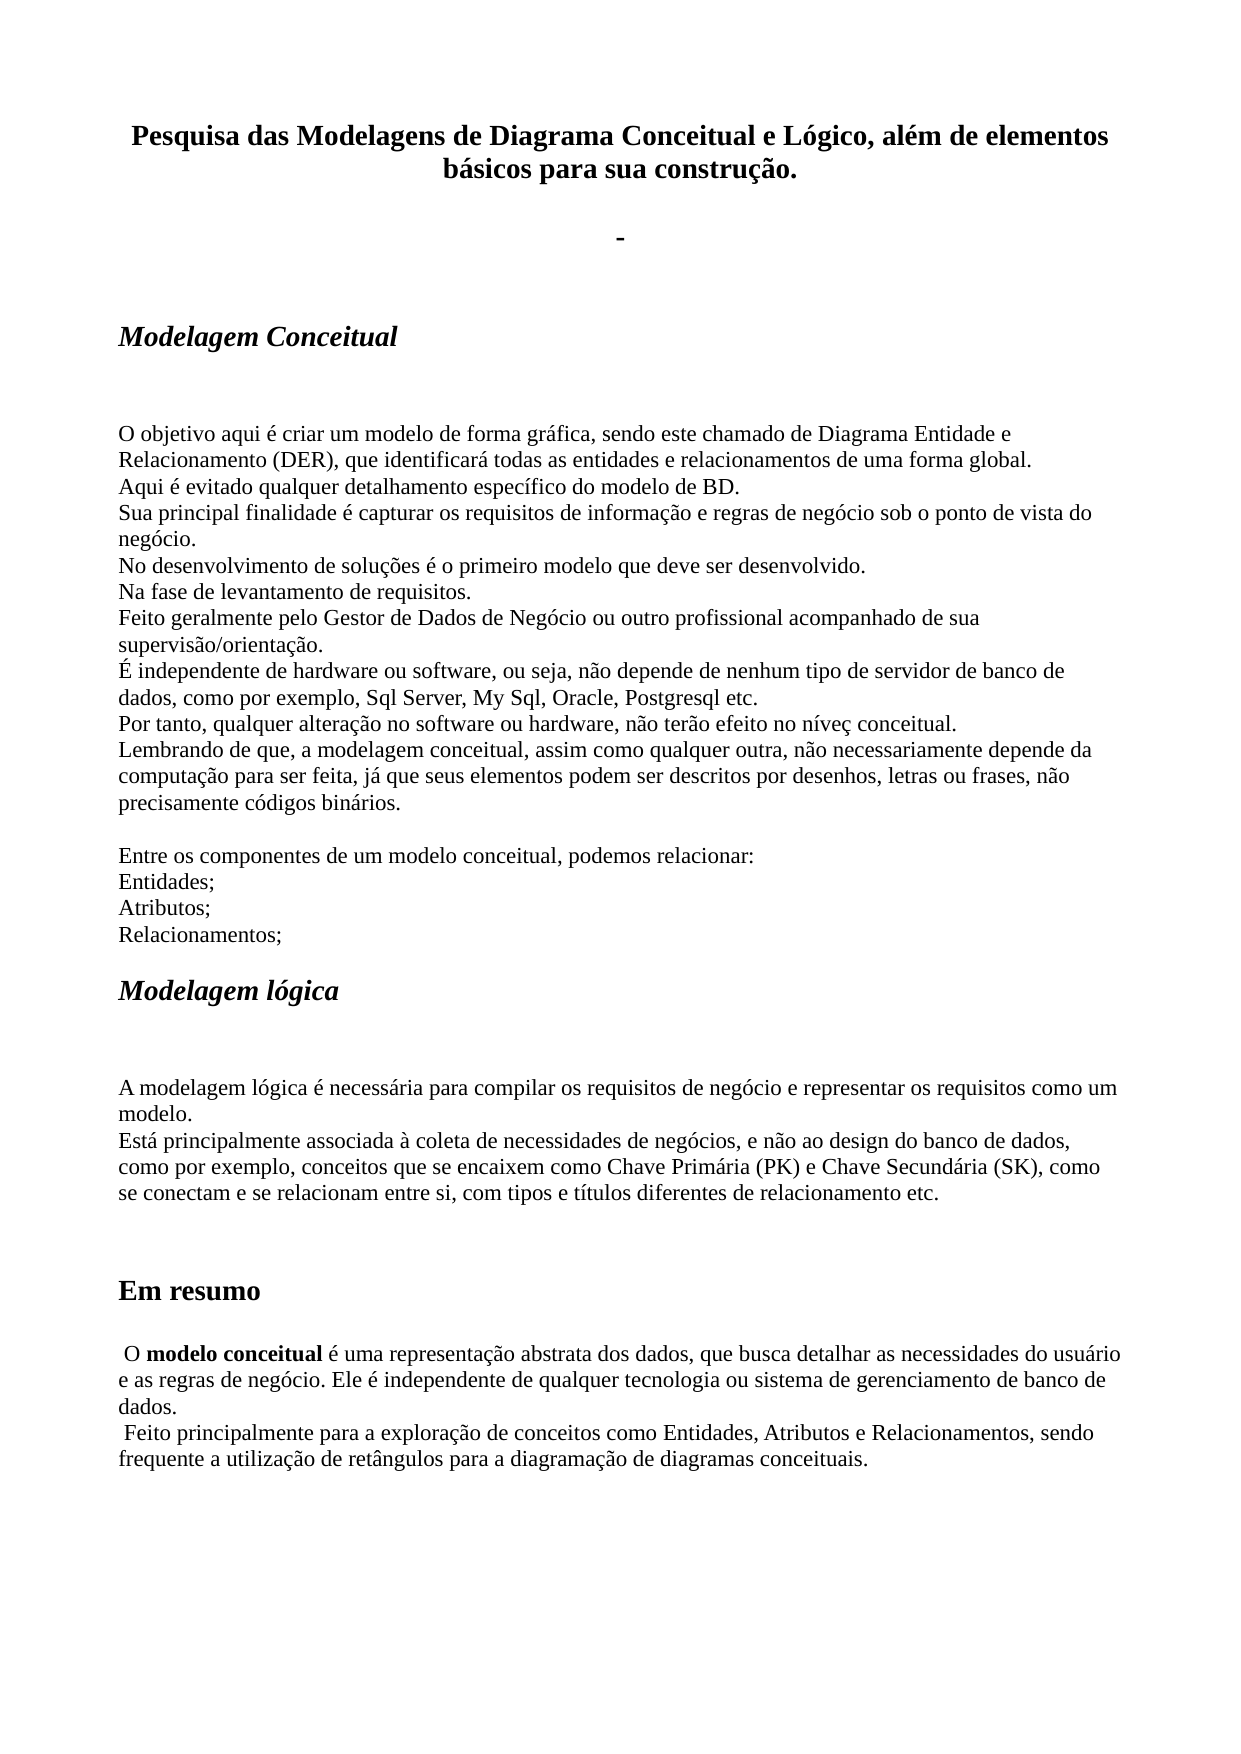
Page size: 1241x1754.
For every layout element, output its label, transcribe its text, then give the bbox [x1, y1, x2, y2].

text O objetivo aqui é criar um modelo de forma gráfica, sendo este chamado de Diagrama Entidade e Relacionamento (DER), que identificará todas as entidades e relacionamentos de uma forma global. [118, 420, 1122, 473]
text Entre os componentes de um modelo conceitual, podemos relacionar: [118, 842, 1122, 868]
text Feito geralmente pelo Gestor de Dados de Negócio ou outro profissional acompanhado de sua supervisão/orientação. [118, 604, 1122, 657]
text Em resumo [118, 1273, 1122, 1306]
text Relacionamentos; [118, 921, 1122, 947]
text Sua principal finalidade é capturar os requisitos de informação e regras de negócio sob o ponto de vista do negócio. [118, 499, 1122, 552]
text É independente de hardware ou software, ou seja, não depende de nenhum tipo de servidor de banco de dados, como por exemplo, Sql Server, My Sql, Oracle, Postgresql etc. [118, 657, 1122, 710]
text Por tanto, qualquer alteração no software ou hardware, não terão efeito no níveç conceitual. [118, 710, 1122, 736]
text Entidades; [118, 868, 1122, 894]
text Lembrando de que, a modelagem conceitual, assim como qualquer outra, não necessariamente depende da computação para ser feita, já que seus elementos podem ser descritos por desenhos, letras ou frases, não precisamente códigos binários. [118, 736, 1122, 815]
text Atributos; [118, 894, 1122, 921]
text Feito principalmente para a exploração de conceitos como Entidades, Atributos e Relacionamentos, sendo frequente a utilização de retângulos para a diagramação de diagramas conceituais. [118, 1419, 1122, 1472]
text A modelagem lógica é necessária para compilar os requisitos de negócio e representar os requisitos como um modelo. [118, 1074, 1122, 1127]
text No desenvolvimento de soluções é o primeiro modelo que deve ser desenvolvido. [118, 552, 1122, 578]
text Aqui é evitado qualquer detalhamento específico do modelo de BD. [118, 473, 1122, 499]
text - [118, 219, 1122, 252]
text Modelagem Conceitual [118, 319, 1122, 353]
text O modelo conceitual é uma representação abstrata dos dados, que busca detalhar as necessidades do usuário e as regras de negócio. Ele é independente de qualquer tecnologia ou sistema de gerenciamento de banco de dados. [118, 1340, 1122, 1419]
text Na fase de levantamento de requisitos. [118, 578, 1122, 604]
text Está principalmente associada à coleta de necessidades de negócios, e não ao design do banco de dados, como por exemplo, conceitos que se encaixem como Chave Primária (PK) e Chave Secundária (SK), como se conectam e se relacionam entre si, com tipos e títulos diferentes de relacionamento etc. [118, 1127, 1122, 1206]
text Pesquisa das Modelagens de Diagrama Conceitual e Lógico, além de elementos básicos para sua construção. [118, 118, 1122, 185]
text Modelagem lógica [118, 973, 1122, 1007]
